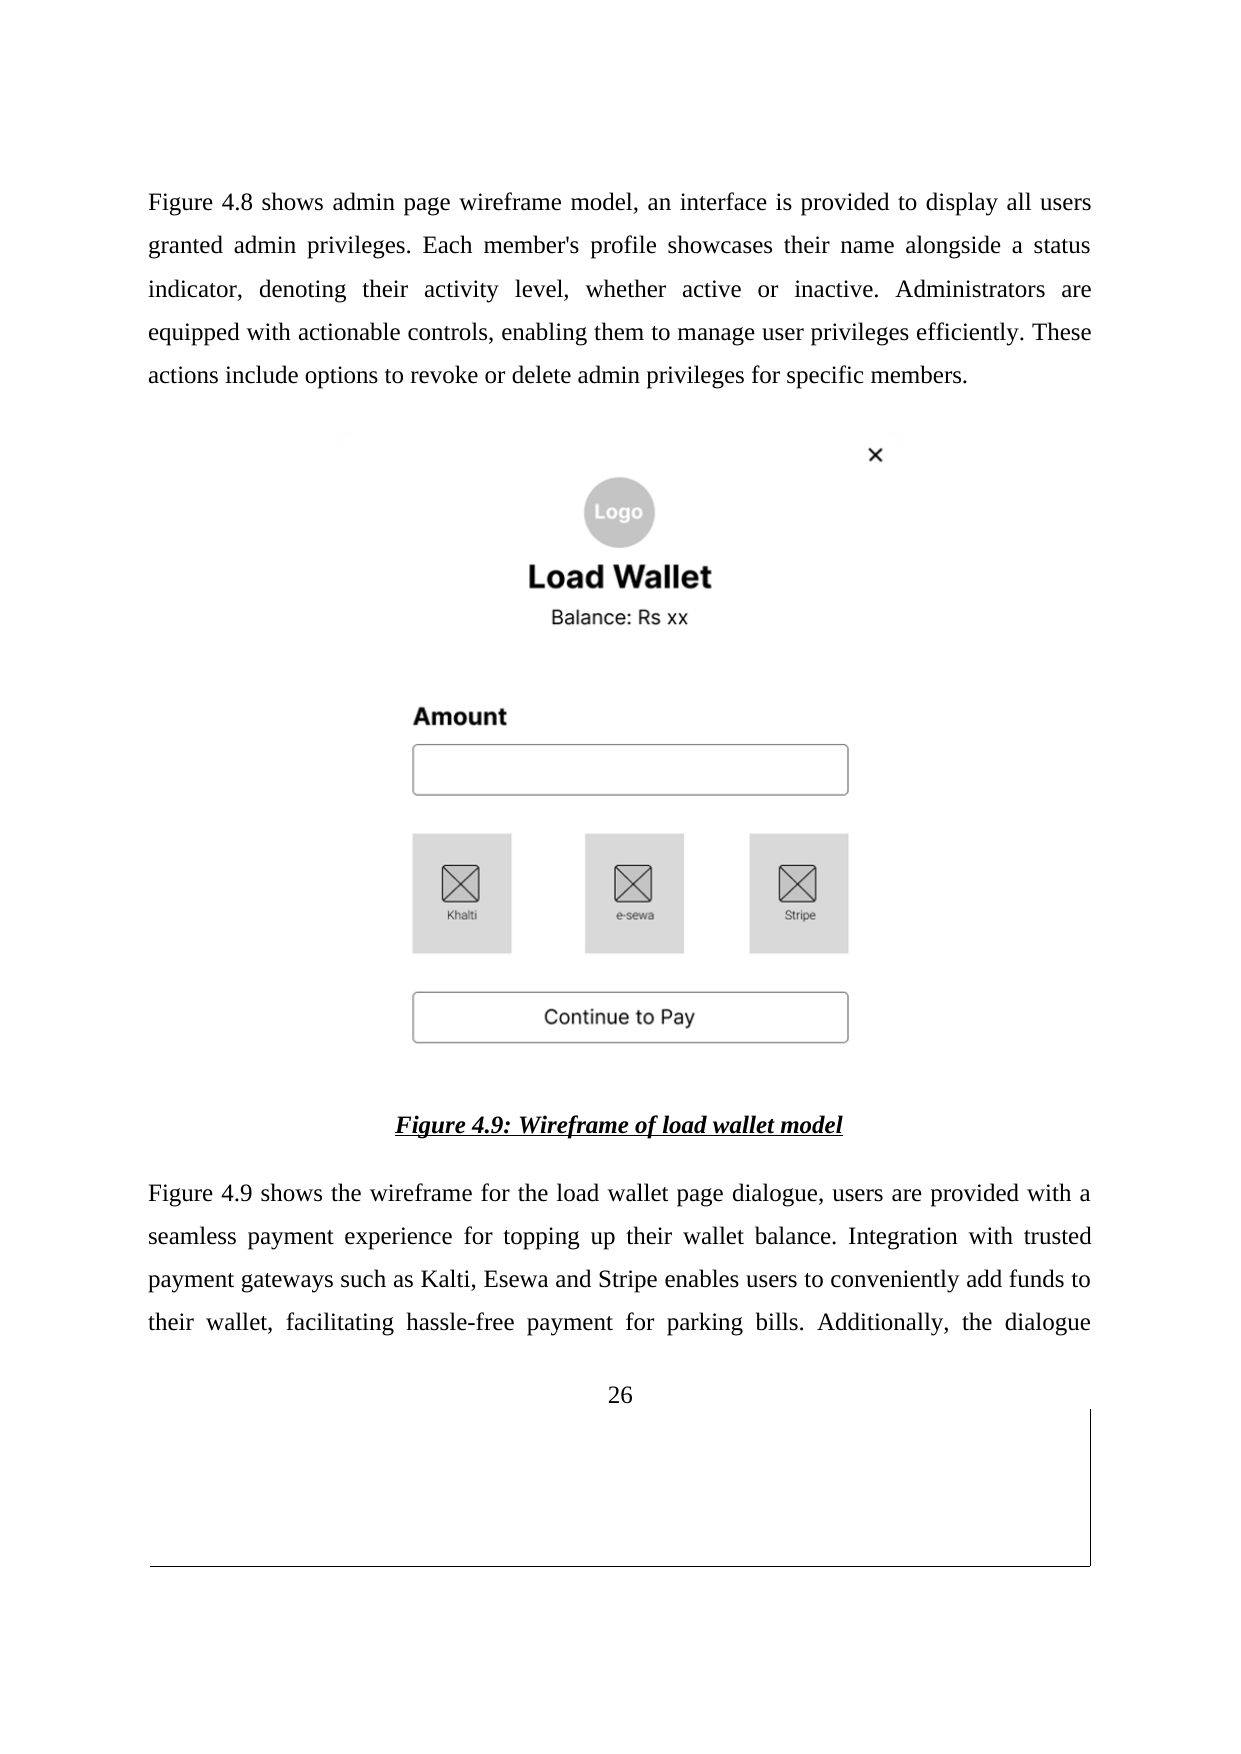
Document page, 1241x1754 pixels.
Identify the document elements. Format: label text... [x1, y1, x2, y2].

text Figure 4.8 shows admin page wireframe model, an interface is provided to display all users granted admin privileges. Each member's profile showcases their name alongside a status indicator, denoting their activity level, whether active or inactive. Administrators are equipped with actionable controls, enabling them to manage user privileges efficiently. These actions include options to revoke or delete admin privileges for specific members. [148, 187, 1092, 389]
text Figure 4.9: Wireframe of load wallet model [148, 1110, 1092, 1138]
text Figure 4.9 shows the wireframe for the load wallet page dialogue, users are provided with a seamless payment experience for topping up their wallet balance. Integration with trusted payment gateways such as Kalti, Esewa and Stripe enables users to conveniently add funds to their wallet, facilitating hassle-free payment for parking bills. Additionally, the dialogue [148, 1178, 1092, 1336]
